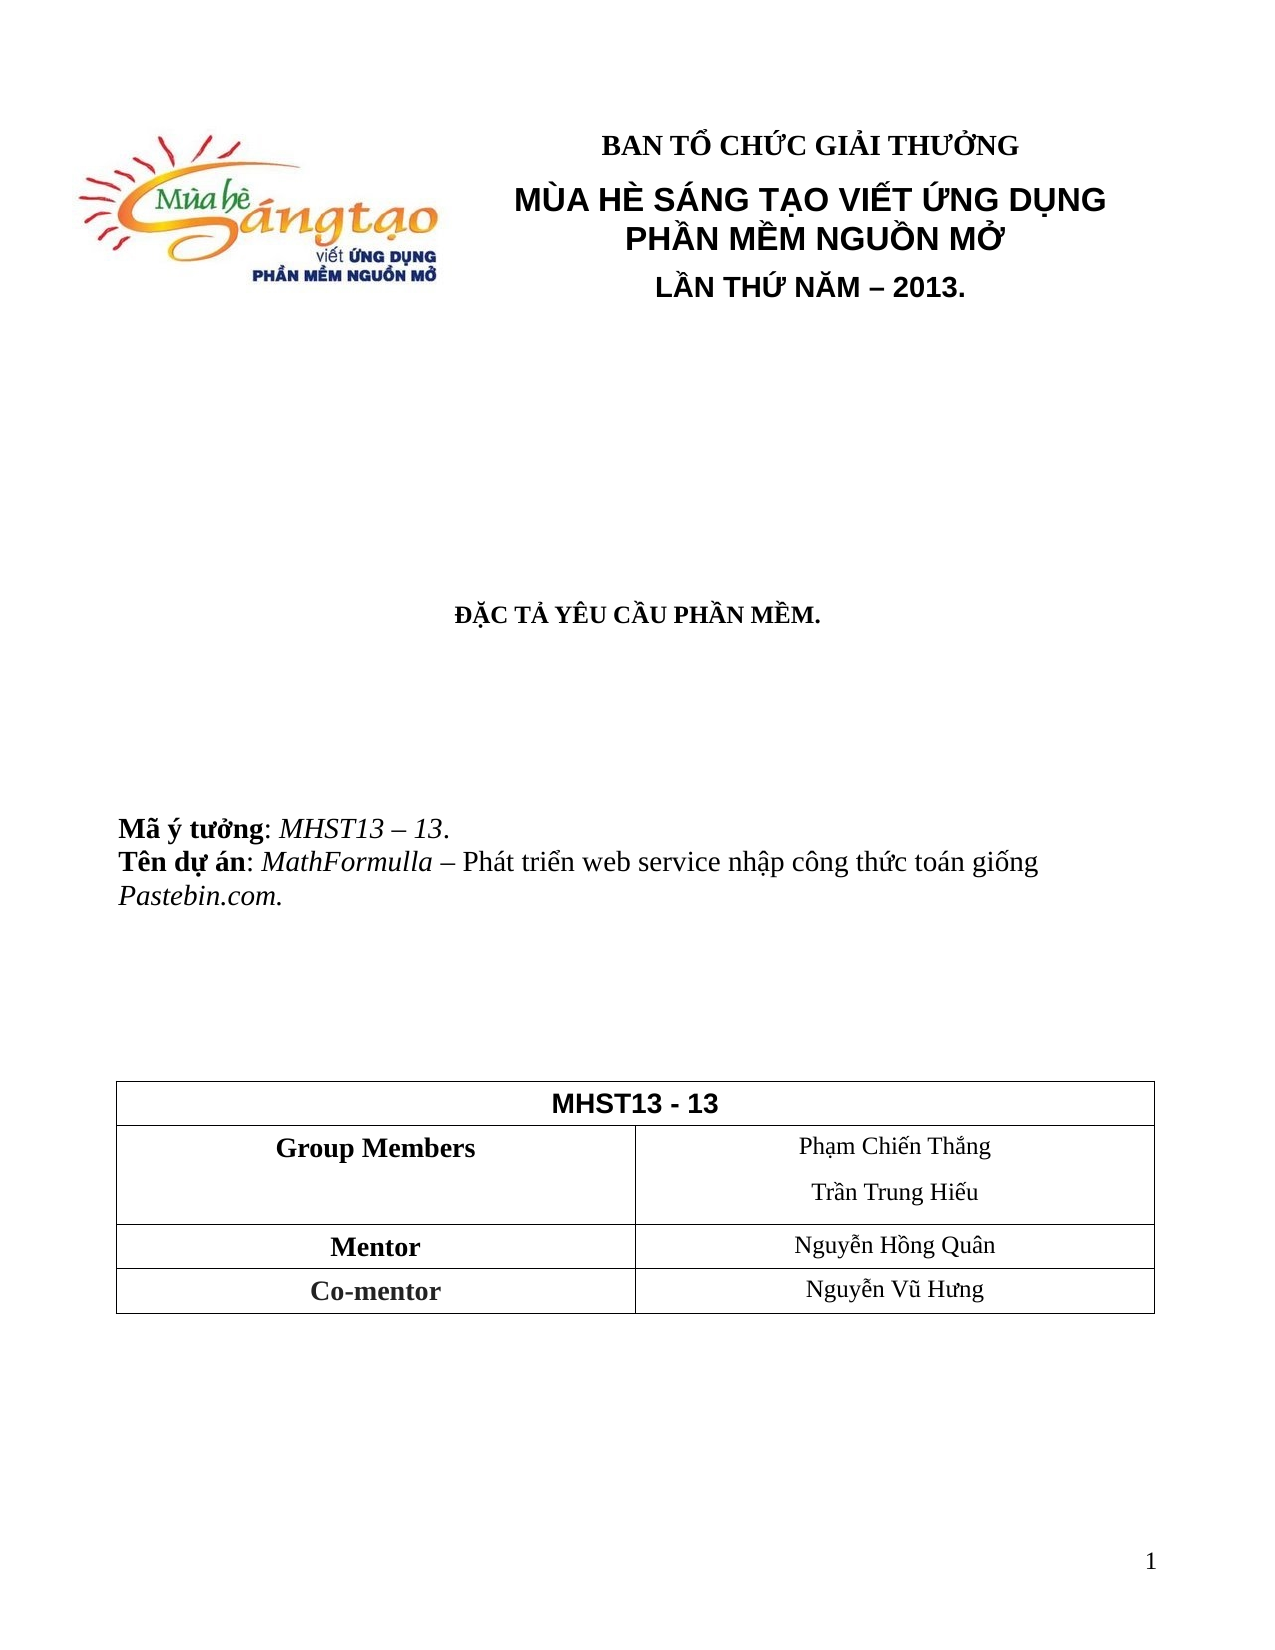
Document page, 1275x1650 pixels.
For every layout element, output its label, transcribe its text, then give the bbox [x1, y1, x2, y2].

text Mã ý tưởng: MHST13 – 13. [118, 811, 1157, 844]
table_cell Phạm Chiến Thắng Trần Trung Hiếu [636, 1126, 1154, 1224]
table_header BAN TỔ CHỨC GIẢI THƯỞNG MÙA HÈ SÁNG TẠO VIẾT ỨNG DỤNG PHẦN MỀM NGUỒN MỞ LẦN THỨ NĂM – 2013. [466, 118, 1154, 389]
table_header [61, 118, 466, 389]
picture [72, 118, 467, 309]
table_header MHST13 - 13 [117, 1082, 1154, 1125]
table_cell Group Members [117, 1126, 635, 1224]
table_cell Nguyễn Vũ Hưng [636, 1269, 1154, 1312]
table_cell Nguyễn Hồng Quân [636, 1225, 1154, 1268]
table_cell Mentor [117, 1225, 635, 1268]
text ĐẶC TẢ YÊU CẦU PHẦN MỀM. [118, 600, 1157, 629]
text Tên dự án: MathFormulla – Phát triển web service nhập công thức toán giống Pastebin.com. [118, 844, 1157, 911]
table_cell Co-mentor [117, 1269, 635, 1312]
